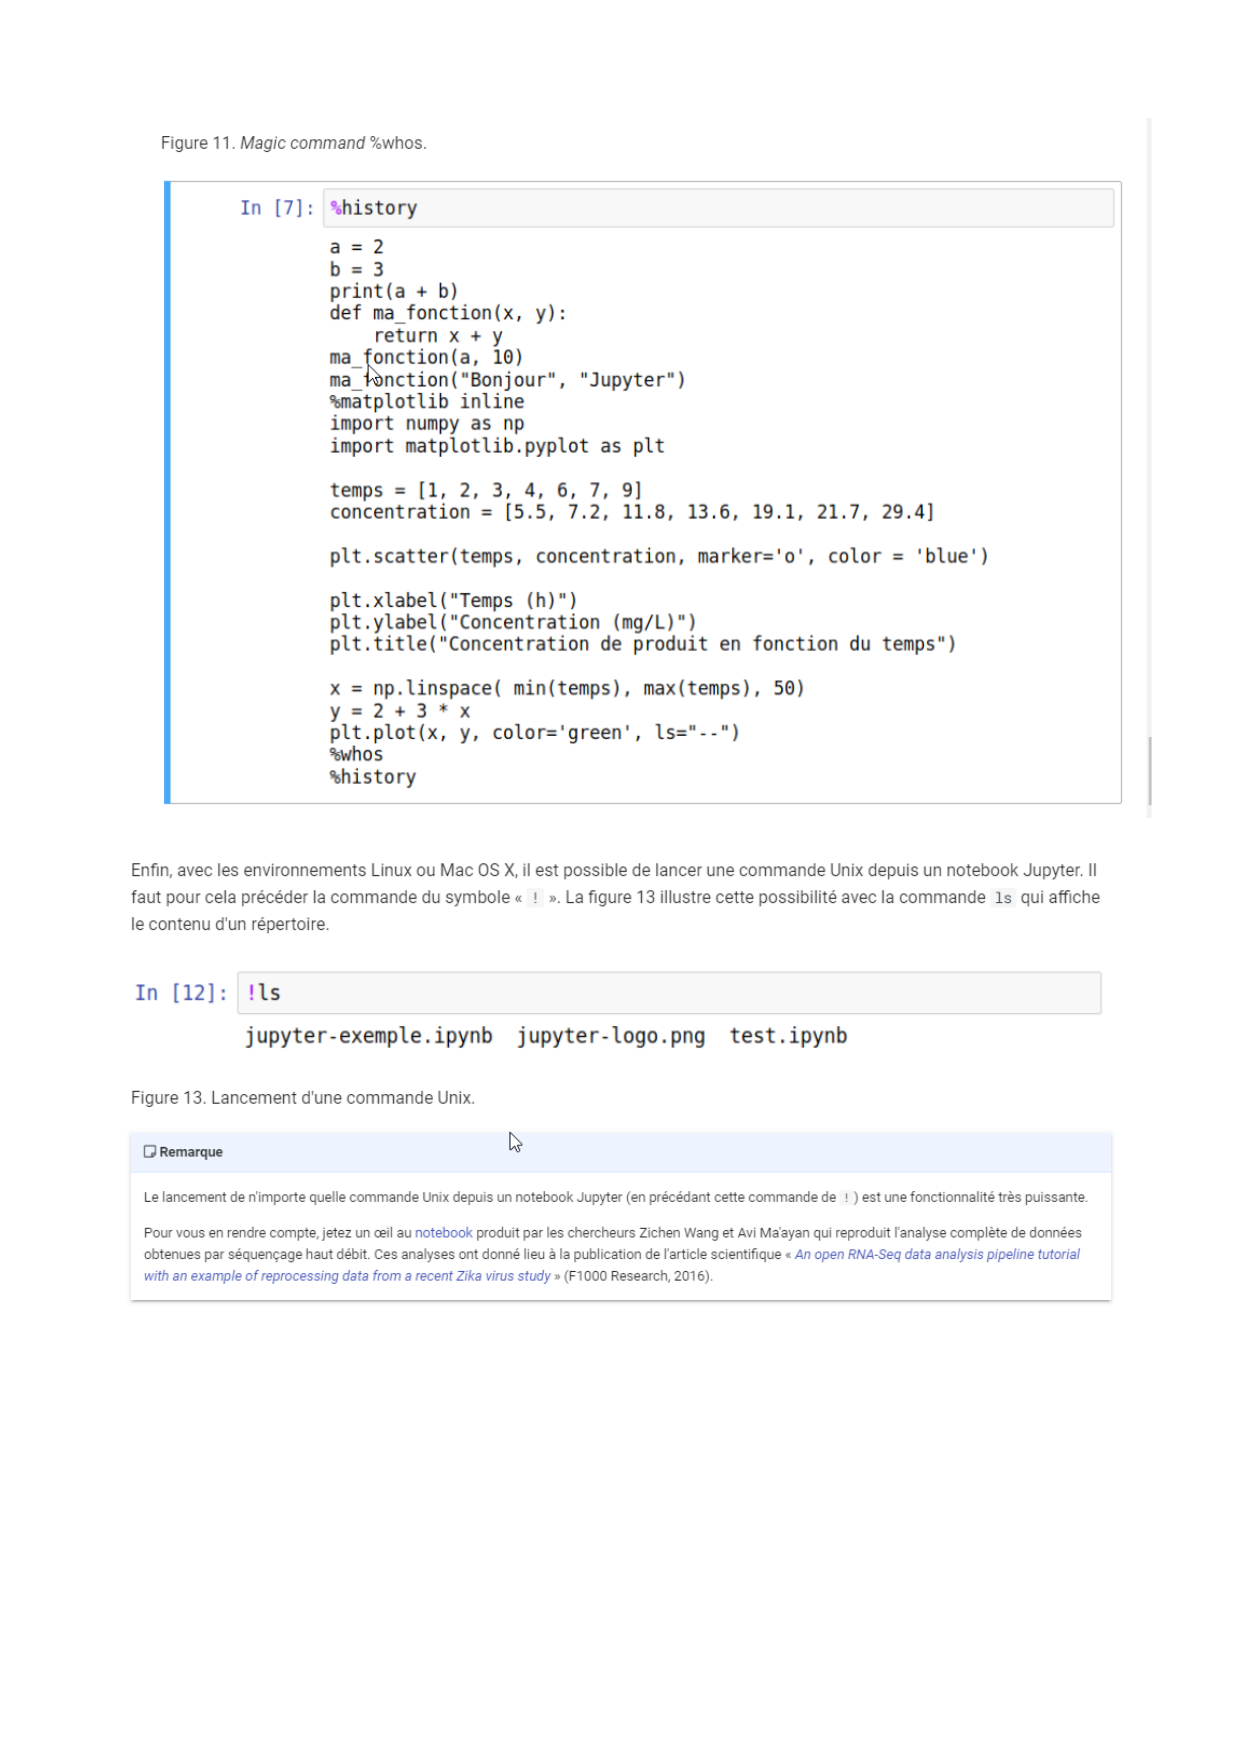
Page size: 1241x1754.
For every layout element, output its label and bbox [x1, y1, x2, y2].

picture [147, 118, 1152, 818]
picture [118, 846, 1122, 1340]
